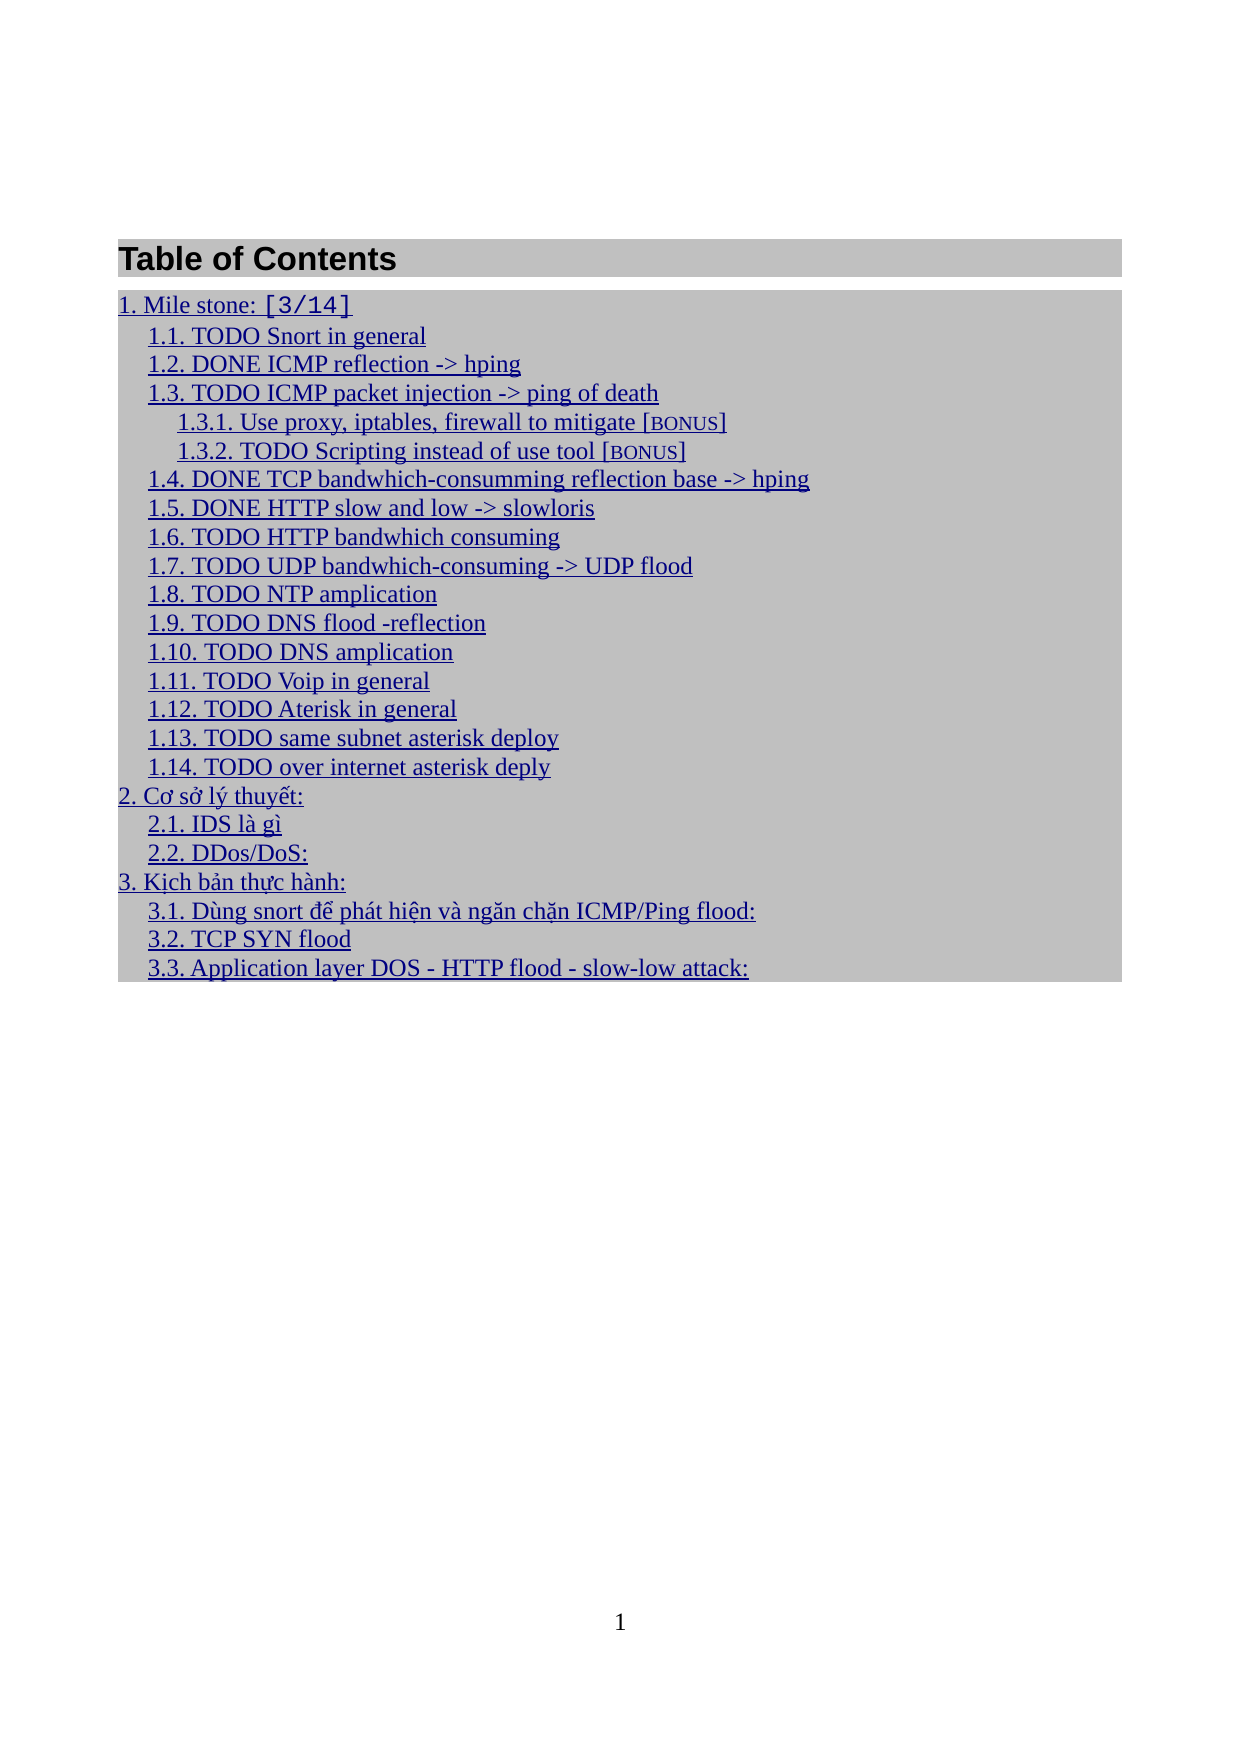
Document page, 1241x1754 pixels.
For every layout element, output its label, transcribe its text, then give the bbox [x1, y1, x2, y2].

text 3.2. TCP SYN flood [148, 924, 1122, 953]
text 1.3. TODO ICMP packet injection -> ping of death [148, 378, 1122, 407]
text 1.14. TODO over internet asterisk deply [148, 752, 1122, 781]
subtitle larva@phoenix [118, 118, 1122, 166]
text 2. Cơ sở lý thuyết: [118, 781, 1122, 809]
text 1. Mile stone: [3/14] [118, 290, 1122, 321]
text 1.10. TODO DNS amplication [148, 637, 1122, 666]
text 1.4. DONE TCP bandwhich-consumming reflection base -> hping [148, 464, 1122, 493]
text 1.5. DONE HTTP slow and low -> slowloris [148, 493, 1122, 522]
subtitle Table of Contents [118, 239, 1122, 277]
text 1.12. TODO Aterisk in general [148, 694, 1122, 723]
text 1.9. TODO DNS flood -reflection [148, 608, 1122, 637]
text 1.1. TODO Snort in general [148, 321, 1122, 349]
text 1.6. TODO HTTP bandwhich consuming [148, 522, 1122, 551]
text 1.3.2. TODO Scripting instead of use tool [bonus] [177, 436, 1122, 464]
text 3.3. Application layer DOS - HTTP flood - slow-low attack: [148, 953, 1122, 982]
text 1.8. TODO NTP amplication [148, 579, 1122, 608]
text 3. Kịch bản thực hành: [118, 867, 1122, 896]
text 1.11. TODO Voip in general [148, 666, 1122, 694]
text 2.2. DDos/DoS: [148, 838, 1122, 867]
text 1.7. TODO UDP bandwhich-consuming -> UDP flood [148, 551, 1122, 579]
text 3.1. Dùng snort để phát hiện và ngăn chặn ICMP/Ping flood: [148, 896, 1122, 924]
text 2.1. IDS là gì [148, 809, 1122, 838]
text 1.3.1. Use proxy, iptables, firewall to mitigate [bonus] [177, 407, 1122, 436]
text 1.13. TODO same subnet asterisk deploy [148, 723, 1122, 752]
text 1.2. DONE ICMP reflection -> hping [148, 349, 1122, 378]
